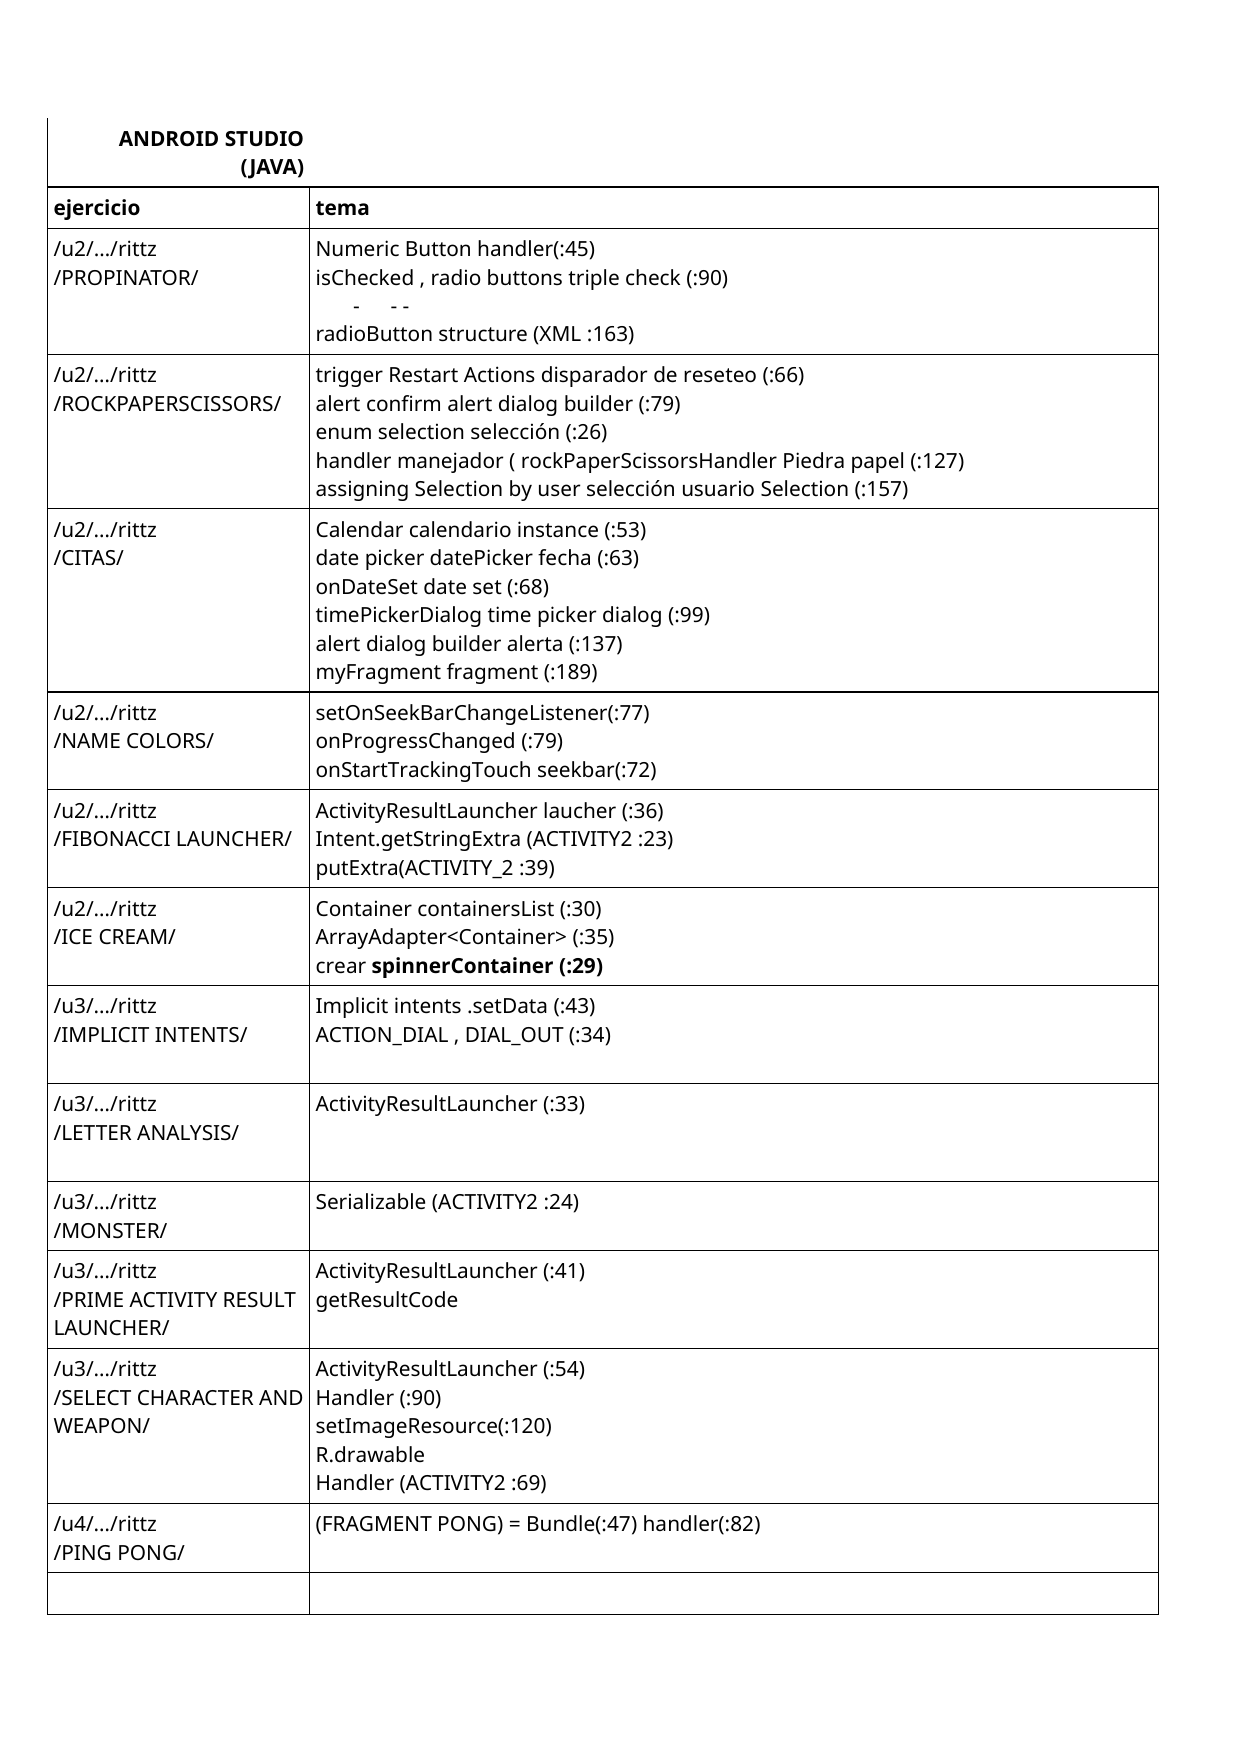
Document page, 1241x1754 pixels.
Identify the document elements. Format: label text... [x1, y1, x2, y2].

table_cell /u2/…/rittz /FIBONACCI LAUNCHER/ [48, 790, 309, 887]
table_cell ActivityResultLauncher (:41) getResultCode [310, 1251, 1158, 1348]
table_cell (FRAGMENT PONG) = Bundle(:47) handler(:82) [310, 1504, 1158, 1572]
table_cell [1159, 1181, 1240, 1250]
table_cell [1159, 691, 1240, 789]
table_cell Container containersList (:30) ArrayAdapter<Container> (:35) crear spinnerContainer (:29) [310, 888, 1158, 985]
table_cell [1159, 186, 1240, 227]
table_cell ejercicio [48, 188, 309, 227]
table_header [310, 118, 1159, 186]
table_cell /u3/…/rittz /LETTER ANALYSIS/ [48, 1084, 309, 1181]
table_cell /u2/…/rittz /ROCKPAPERSCISSORS/ [48, 355, 309, 508]
table_cell [1159, 985, 1240, 1083]
table_cell /u4/…/rittz /PING PONG/ [48, 1504, 309, 1572]
table_cell [310, 1573, 1158, 1614]
table_cell /u2/…/rittz /NAME COLORS/ [48, 693, 309, 789]
table_cell /u3/…/rittz /SELECT CHARACTER AND WEAPON/ [48, 1349, 309, 1502]
table_cell /u3/…/rittz /MONSTER/ [48, 1182, 309, 1250]
table_cell Serializable (ACTIVITY2 :24) [310, 1182, 1158, 1250]
table_cell setOnSeekBarChangeListener(:77) onProgressChanged (:79) onStartTrackingTouch seekbar(:72) [310, 693, 1158, 789]
table_cell [1159, 1503, 1240, 1572]
table_cell Numeric Button handler(:45) isChecked , radio buttons triple check (:90) - - radioButton structure (XML :163) [310, 229, 1158, 354]
table_cell /u2/…/rittz /PROPINATOR/ [48, 229, 309, 354]
table_cell Implicit intents .setData (:43) ACTION_DIAL , DIAL_OUT (:34) [310, 986, 1158, 1083]
table_cell ActivityResultLauncher (:54) Handler (:90) setImageResource(:120) R.drawable Handler (ACTIVITY2 :69) [310, 1349, 1158, 1502]
table_cell [1159, 887, 1240, 985]
table_cell Calendar calendario instance (:53) date picker datePicker fecha (:63) onDateSet date set (:68) timePickerDialog time picker dialog (:99) alert dialog builder alerta (:137) myFragment fragment (:189) [310, 509, 1158, 691]
table_cell [1159, 789, 1240, 887]
table_cell /u3/…/rittz /IMPLICIT INTENTS/ [48, 986, 309, 1083]
table_cell [1159, 508, 1240, 691]
table_cell tema [310, 188, 1158, 227]
table_cell [48, 1573, 309, 1614]
table_cell ActivityResultLauncher laucher (:36) Intent.getStringExtra (ACTIVITY2 :23) putExtra(ACTIVITY_2 :39) [310, 790, 1158, 887]
table_cell trigger Restart Actions disparador de reseteo (:66) alert confirm alert dialog builder (:79) enum selection selección (:26) handler manejador ( rockPaperScissorsHandler Piedra papel (:127) assigning Selection by user selección usuario Selection (:157) [310, 355, 1158, 508]
table_header [1159, 118, 1240, 186]
table_header ANDROID STUDIO (JAVA) [48, 118, 309, 186]
table_cell [1159, 1250, 1240, 1348]
table_cell [1159, 1572, 1240, 1614]
table_cell [1159, 1348, 1240, 1502]
table_cell [1159, 354, 1240, 508]
table_cell [1159, 228, 1240, 354]
table_cell /u2/…/rittz /CITAS/ [48, 509, 309, 691]
table_cell [1159, 1083, 1240, 1181]
table_cell ActivityResultLauncher (:33) [310, 1084, 1158, 1181]
table_cell /u2/…/rittz /ICE CREAM/ [48, 888, 309, 985]
table_cell /u3/…/rittz /PRIME ACTIVITY RESULT LAUNCHER/ [48, 1251, 309, 1348]
